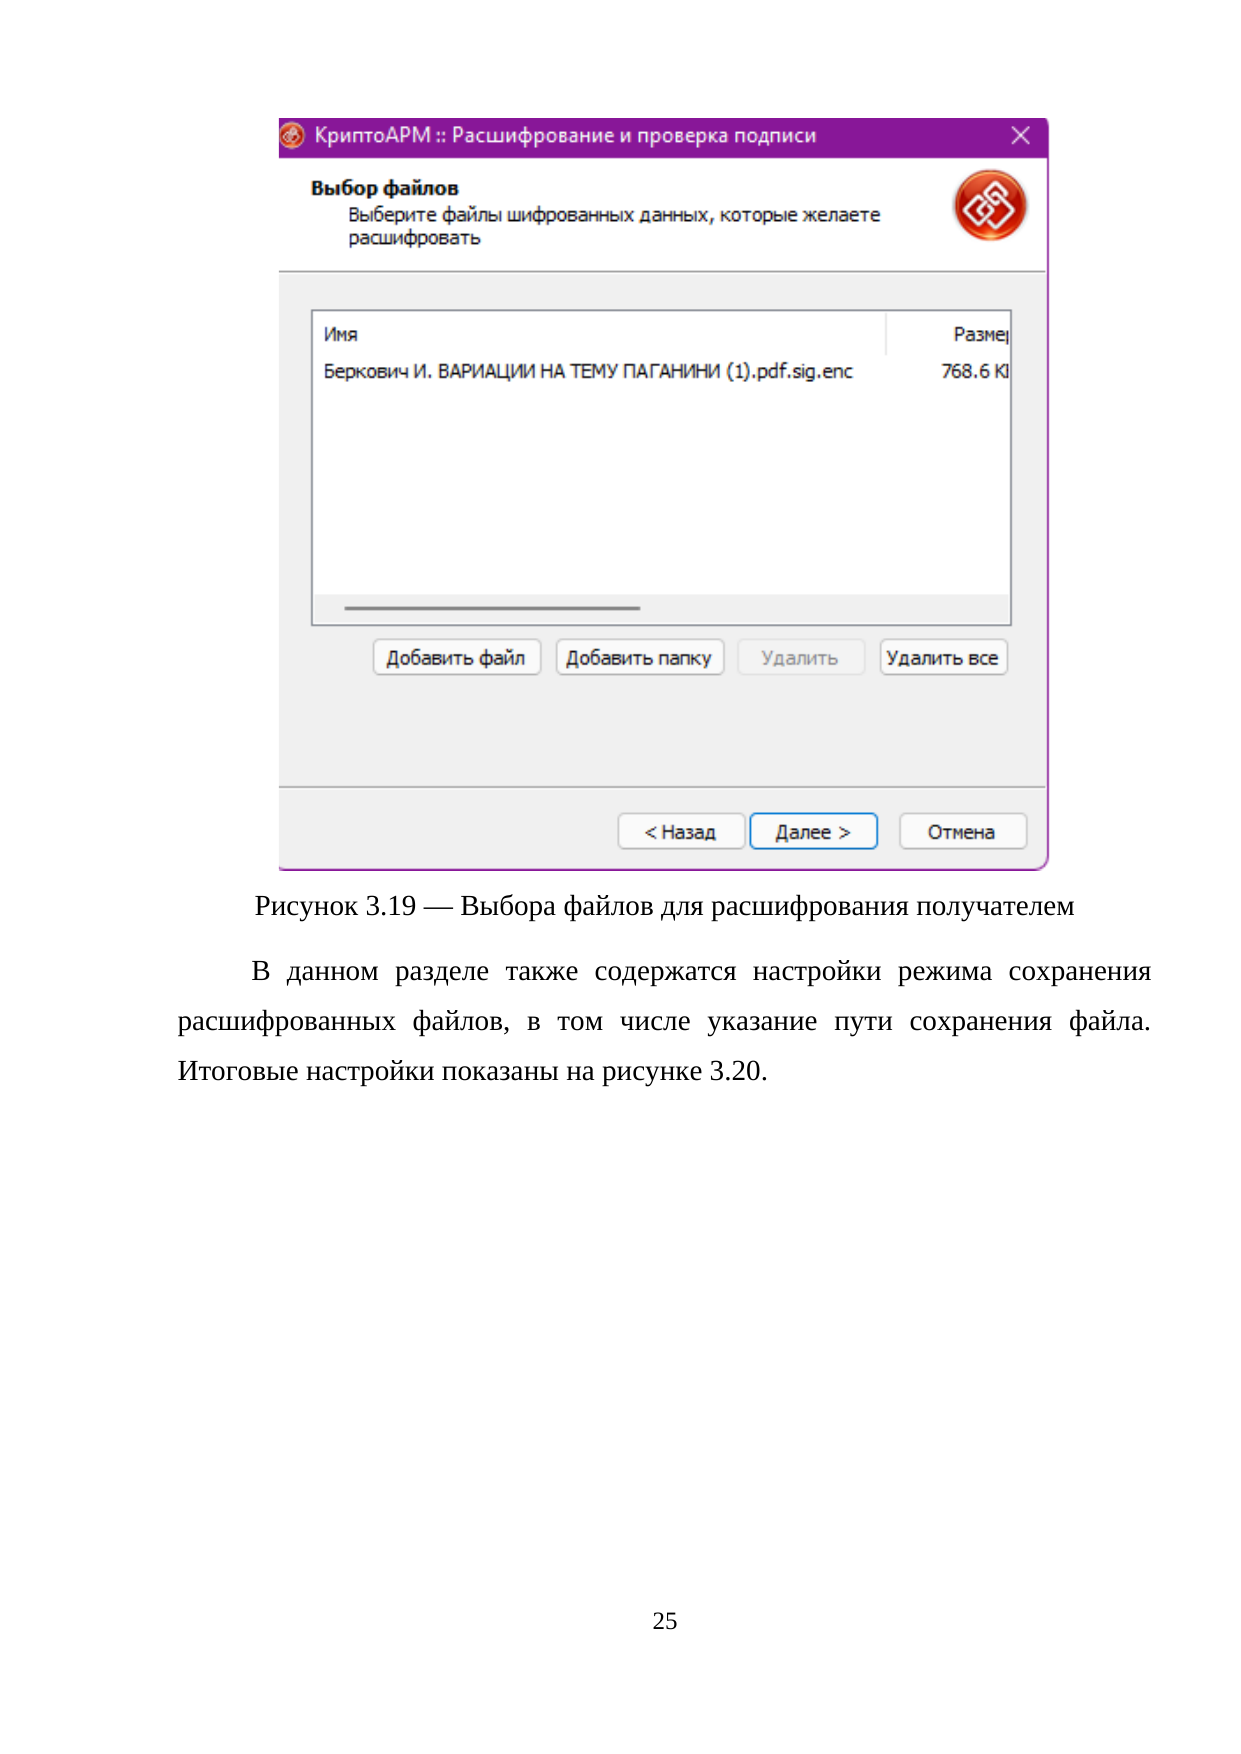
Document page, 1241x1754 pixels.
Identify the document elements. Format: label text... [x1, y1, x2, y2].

title Рисунок 3.19 — Выбора файлов для расшифрования получателем [177, 118, 1152, 921]
text В данном разделе также содержатся настройки режима сохранения расшифрованных файлов, в том числе указание пути сохранения файла. Итоговые настройки показаны на рисунке 3.20. [177, 953, 1152, 1087]
